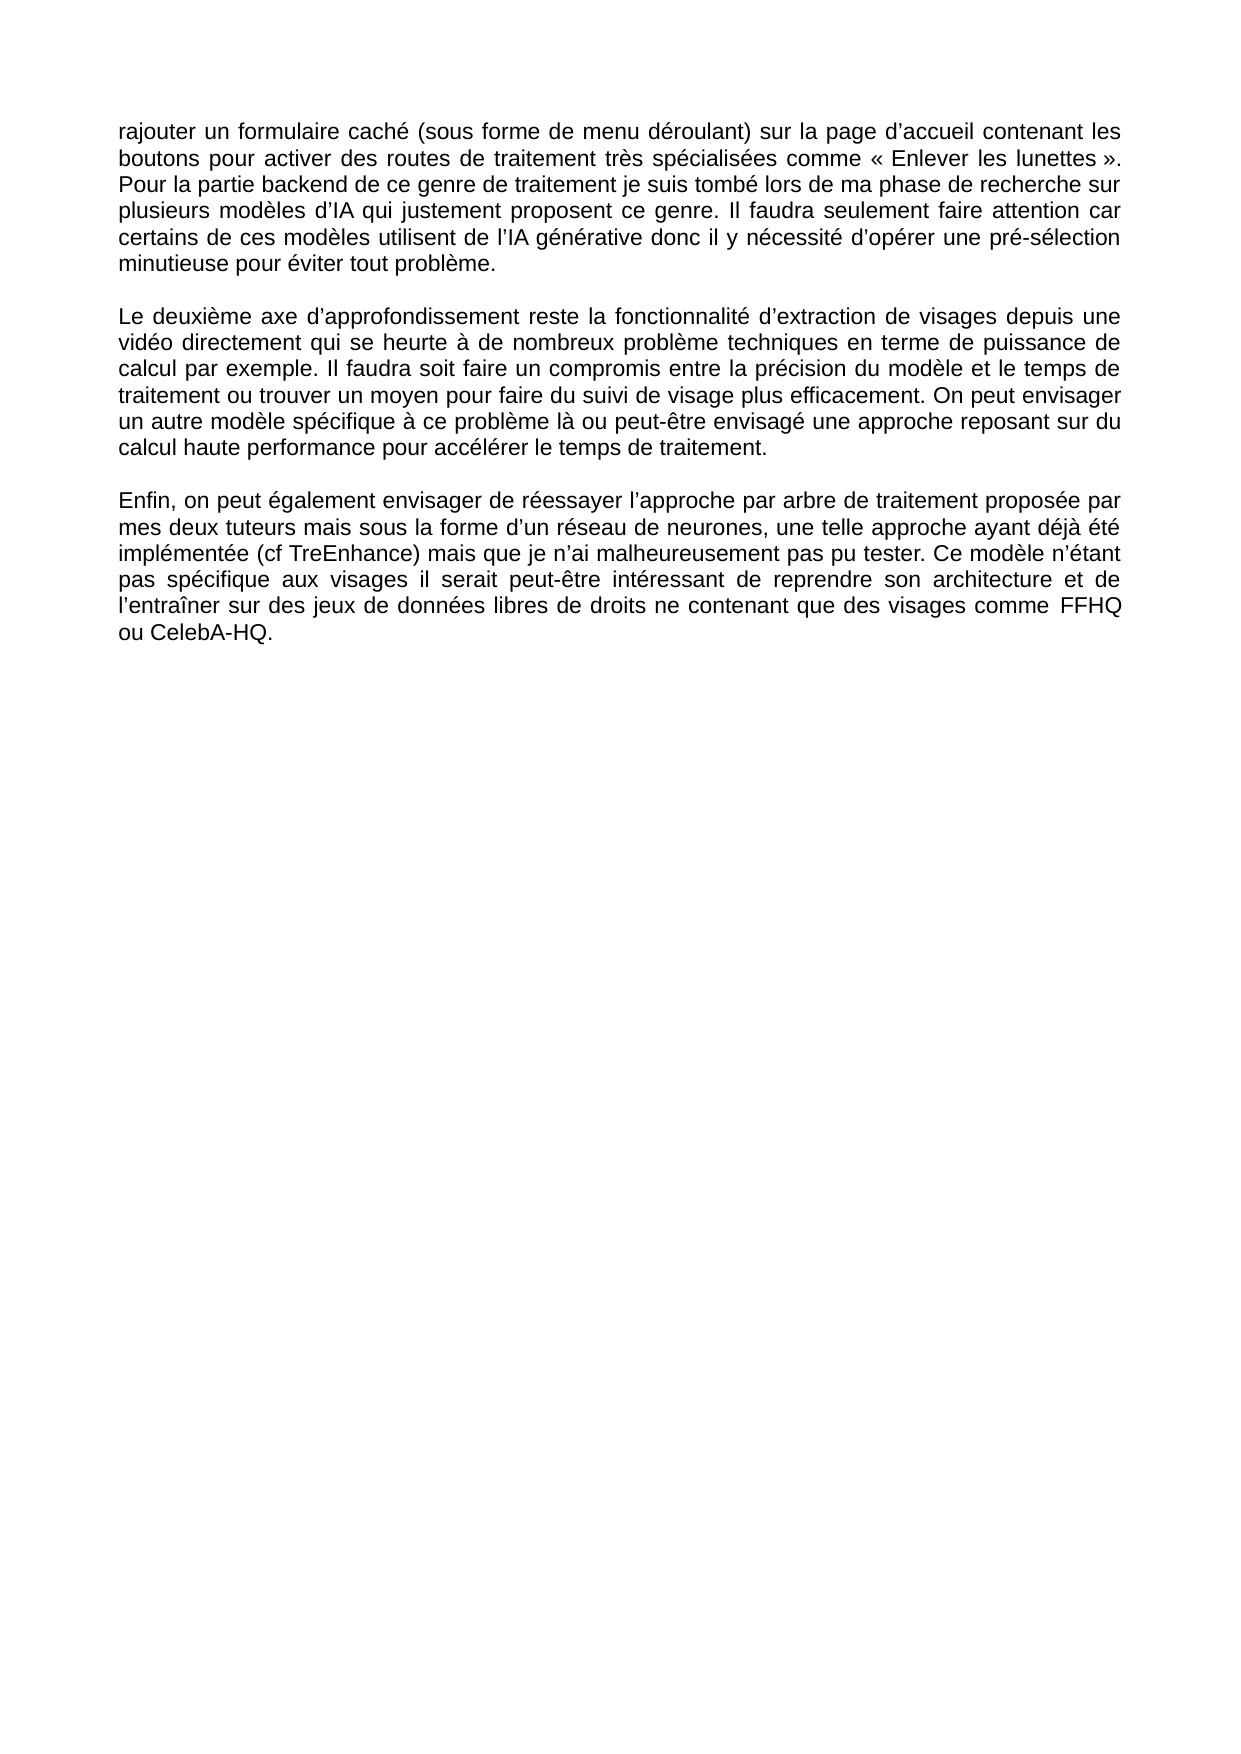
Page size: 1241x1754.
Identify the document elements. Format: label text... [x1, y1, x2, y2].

text Enfin, on peut également envisager de réessayer l’approche par arbre de traitement proposée par mes deux tuteurs mais sous la forme d’un réseau de neurones, une telle approche ayant déjà été implémentée (cf TreEnhance) mais que je n’ai malheureusement pas pu tester. Ce modèle n’étant pas spécifique aux visages il serait peut-être intéressant de reprendre son architecture et de l’entraîner sur des jeux de données libres de droits ne contenant que des visages comme FFHQ ou CelebA-HQ. [118, 487, 1122, 645]
text rajouter un formulaire caché (sous forme de menu déroulant) sur la page d’accueil contenant les boutons pour activer des routes de traitement très spécialisées comme « Enlever les lunettes ». Pour la partie backend de ce genre de traitement je suis tombé lors de ma phase de recherche sur plusieurs modèles d’IA qui justement proposent ce genre. Il faudra seulement faire attention car certains de ces modèles utilisent de l’IA générative donc il y nécessité d’opérer une pré-sélection minutieuse pour éviter tout problème. [118, 118, 1122, 276]
text Le deuxième axe d’approfondissement reste la fonctionnalité d’extraction de visages depuis une vidéo directement qui se heurte à de nombreux problème techniques en terme de puissance de calcul par exemple. Il faudra soit faire un compromis entre la précision du modèle et le temps de traitement ou trouver un moyen pour faire du suivi de visage plus efficacement. On peut envisager un autre modèle spécifique à ce problème là ou peut-être envisagé une approche reposant sur du calcul haute performance pour accélérer le temps de traitement. [118, 303, 1122, 461]
